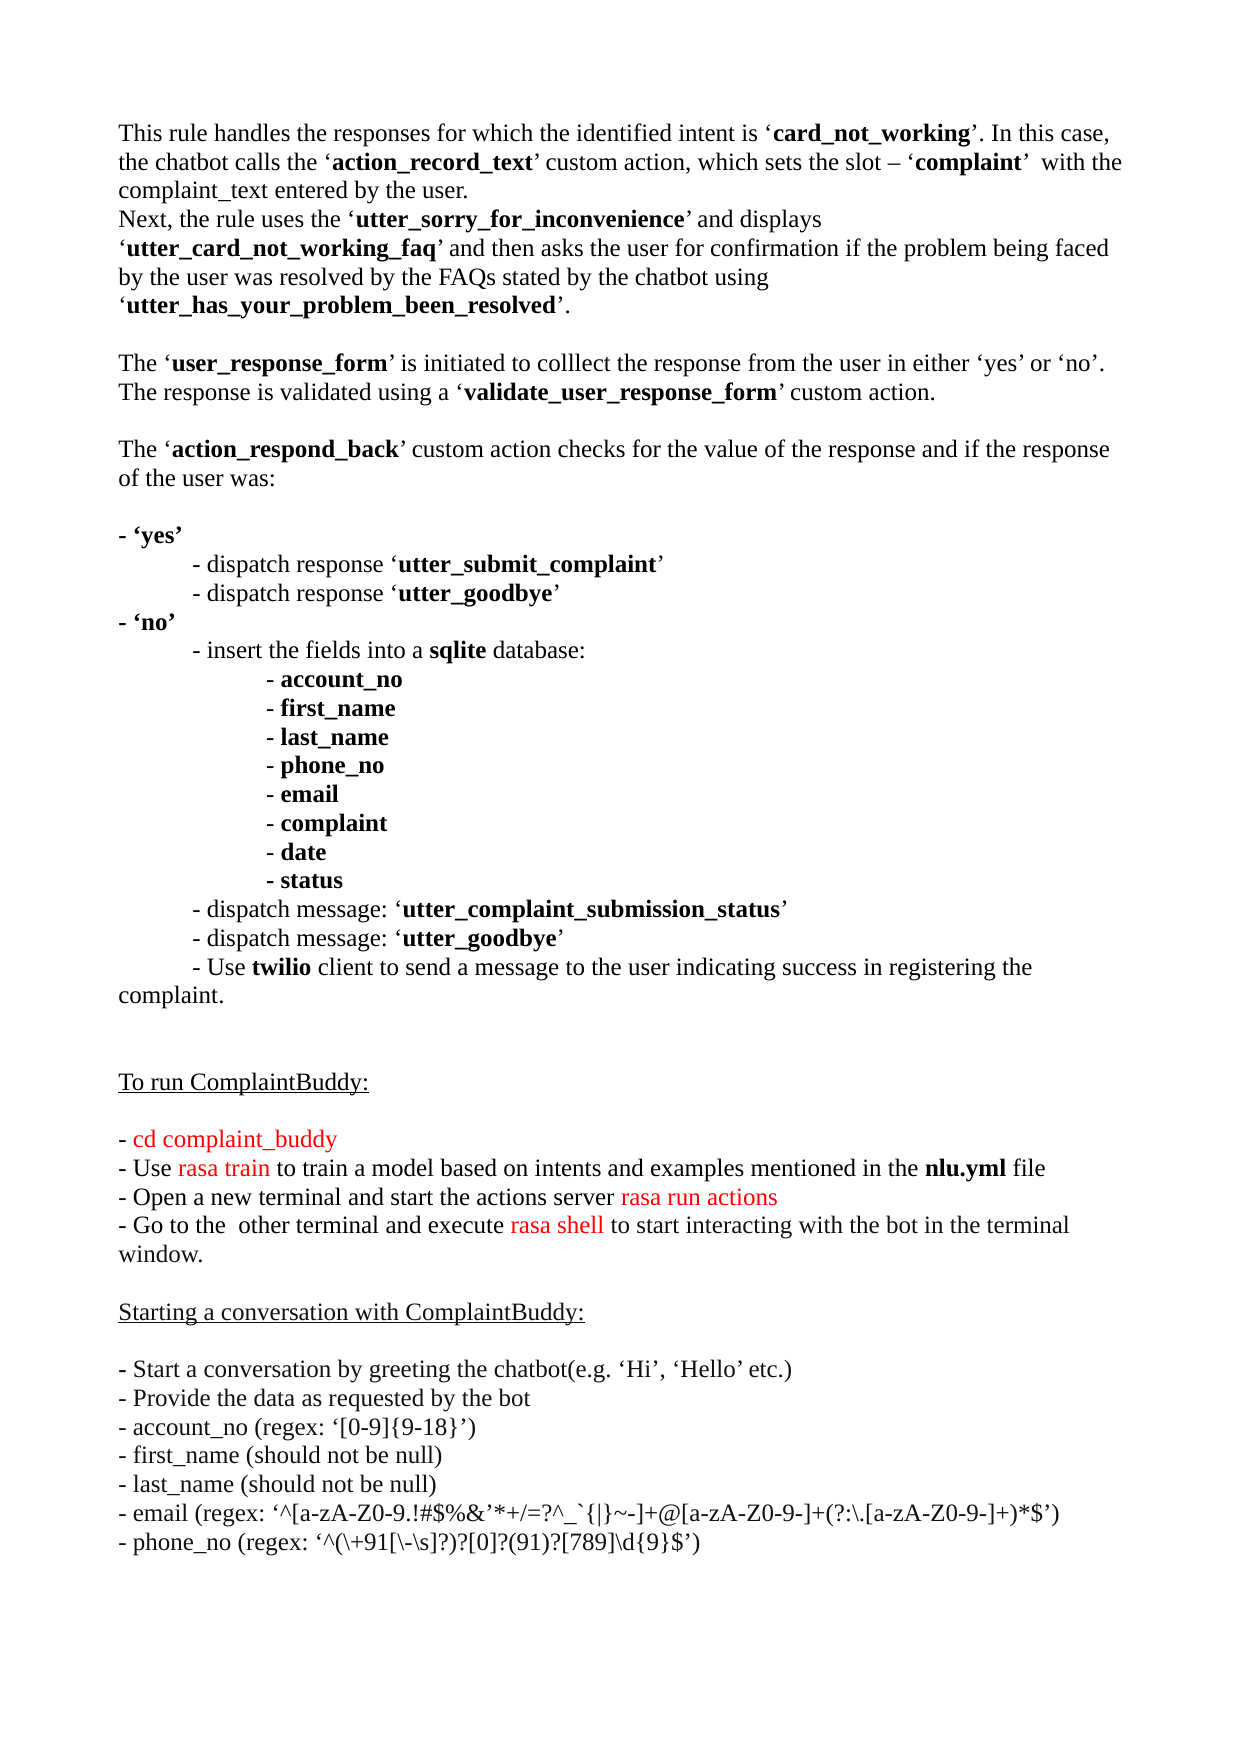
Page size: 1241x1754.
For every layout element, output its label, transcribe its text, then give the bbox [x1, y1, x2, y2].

text To run ComplaintBuddy: [118, 1067, 1122, 1096]
text - Go to the other terminal and execute rasa shell to start interacting with the bot in the terminal window. [118, 1211, 1122, 1268]
text - dispatch message: ‘utter_complaint_submission_status’ [118, 894, 1122, 923]
text - Open a new terminal and start the actions server rasa run actions [118, 1182, 1122, 1211]
text - status [118, 866, 1122, 894]
text - ‘no’ [118, 607, 1122, 636]
text - last_name [118, 722, 1122, 751]
text - Start a conversation by greeting the chatbot(e.g. ‘Hi’, ‘Hello’ etc.) [118, 1354, 1122, 1383]
text - cd complaint_buddy [118, 1124, 1122, 1153]
text - last_name (should not be null) [118, 1469, 1122, 1498]
text - Use twilio client to send a message to the user indicating success in registering the complaint. [118, 952, 1122, 1009]
text - phone_no (regex: ‘^(\+91[\-\s]?)?[0]?(91)?[789]\d{9}$’) [118, 1527, 1122, 1556]
text Next, the rule uses the ‘utter_sorry_for_inconvenience’ and displays ‘utter_card_not_working_faq’ and then asks the user for confirmation if the problem being faced by the user was resolved by the FAQs stated by the chatbot using ‘utter_has_your_problem_been_resolved’. [118, 204, 1122, 319]
text - dispatch response ‘utter_goodbye’ [118, 578, 1122, 607]
text - complaint [118, 808, 1122, 837]
text - first_name [118, 693, 1122, 722]
text - Use rasa train to train a model based on intents and examples mentioned in the nlu.yml file [118, 1153, 1122, 1182]
text - account_no [118, 664, 1122, 693]
text - Provide the data as requested by the bot [118, 1383, 1122, 1412]
text - ‘yes’ [118, 521, 1122, 549]
text - dispatch message: ‘utter_goodbye’ [118, 923, 1122, 952]
text - email (regex: ‘^[a-zA-Z0-9.!#$%&’*+/=?^_`{|}~-]+@[a-zA-Z0-9-]+(?:\.[a-zA-Z0-9-]+)*$’) [118, 1498, 1122, 1527]
text - insert the fields into a sqlite database: [118, 636, 1122, 664]
text The ‘user_response_form’ is initiated to colllect the response from the user in either ‘yes’ or ‘no’. The response is validated using a ‘validate_user_response_form’ custom action. [118, 348, 1122, 406]
text - first_name (should not be null) [118, 1441, 1122, 1469]
text - phone_no [118, 751, 1122, 779]
text The ‘action_respond_back’ custom action checks for the value of the response and if the response of the user was: [118, 434, 1122, 492]
text This rule handles the responses for which the identified intent is ‘card_not_working’. In this case, the chatbot calls the ‘action_record_text’ custom action, which sets the slot – ‘complaint’ with the complaint_text entered by the user. [118, 118, 1122, 204]
text Starting a conversation with ComplaintBuddy: [118, 1297, 1122, 1326]
text - account_no (regex: ‘[0-9]{9-18}’) [118, 1412, 1122, 1441]
text - dispatch response ‘utter_submit_complaint’ [118, 549, 1122, 578]
text - date [118, 837, 1122, 866]
text - email [118, 779, 1122, 808]
